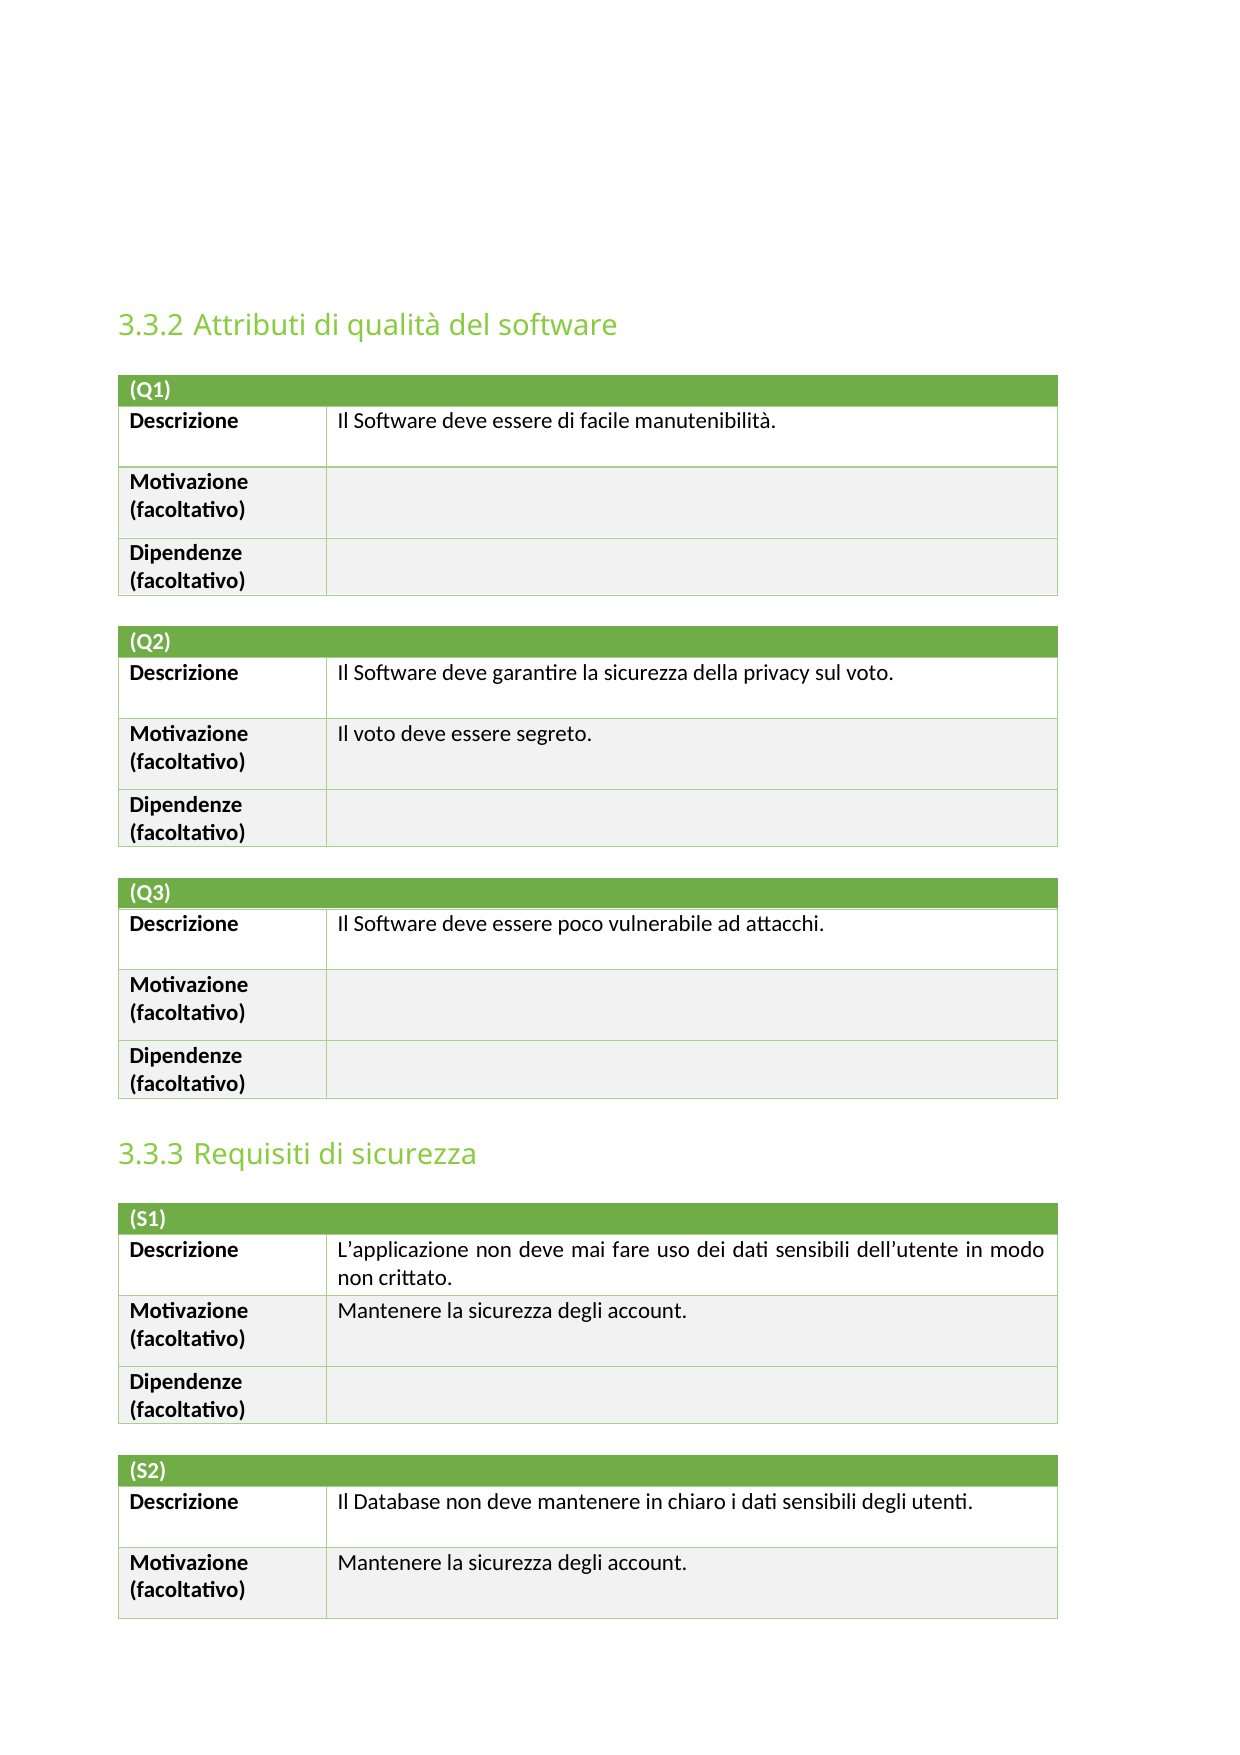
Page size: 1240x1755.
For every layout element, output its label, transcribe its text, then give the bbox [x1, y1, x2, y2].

table_header (Q3) [119, 879, 326, 908]
table_header [326, 627, 1057, 657]
table_header (Q2) [119, 627, 326, 657]
table_cell Mantenere la sicurezza degli account. [327, 1296, 1057, 1366]
subtitle Attributi di qualità del software [118, 304, 1121, 344]
table_header [326, 1456, 1057, 1486]
table_cell Il Software deve garantire la sicurezza della privacy sul voto. [327, 658, 1057, 718]
table_header [326, 1204, 1057, 1234]
table_cell Il Software deve essere di facile manutenibilità. [327, 407, 1057, 466]
table_cell [327, 468, 1057, 537]
table_cell [327, 1041, 1057, 1097]
table_cell Dipendenze (facoltativo) [119, 539, 326, 594]
table_cell Dipendenze (facoltativo) [119, 1367, 326, 1423]
table_cell Mantenere la sicurezza degli account. [327, 1548, 1057, 1618]
table_header [326, 879, 1057, 908]
table_cell Motivazione (facoltativo) [119, 970, 326, 1040]
table_header (S2) [119, 1456, 326, 1486]
table_header (Q1) [119, 376, 326, 406]
table_header [326, 376, 1057, 406]
table_cell L’applicazione non deve mai fare uso dei dati sensibili dell’utente in modo non crittato. [327, 1235, 1057, 1295]
table_cell Descrizione [119, 407, 326, 466]
table_cell [327, 539, 1057, 594]
table_header (S1) [119, 1204, 326, 1234]
table_cell [327, 970, 1057, 1040]
subtitle Requisiti di sicurezza [118, 1133, 1121, 1173]
table_cell Motivazione (facoltativo) [119, 1296, 326, 1366]
table_cell [327, 790, 1057, 846]
table_cell Motivazione (facoltativo) [119, 468, 326, 537]
table_cell Il Software deve essere poco vulnerabile ad attacchi. [327, 910, 1057, 969]
table_cell Motivazione (facoltativo) [119, 1548, 326, 1618]
table_cell Il Database non deve mantenere in chiaro i dati sensibili degli utenti. [327, 1487, 1057, 1547]
table_cell Dipendenze (facoltativo) [119, 1041, 326, 1097]
table_cell Il voto deve essere segreto. [327, 719, 1057, 789]
table_cell Motivazione (facoltativo) [119, 719, 326, 789]
table_cell [327, 1367, 1057, 1423]
table_cell Descrizione [119, 1235, 326, 1295]
table_cell Descrizione [119, 910, 326, 969]
table_cell Descrizione [119, 658, 326, 718]
table_cell Dipendenze (facoltativo) [119, 790, 326, 846]
table_cell Descrizione [119, 1487, 326, 1547]
